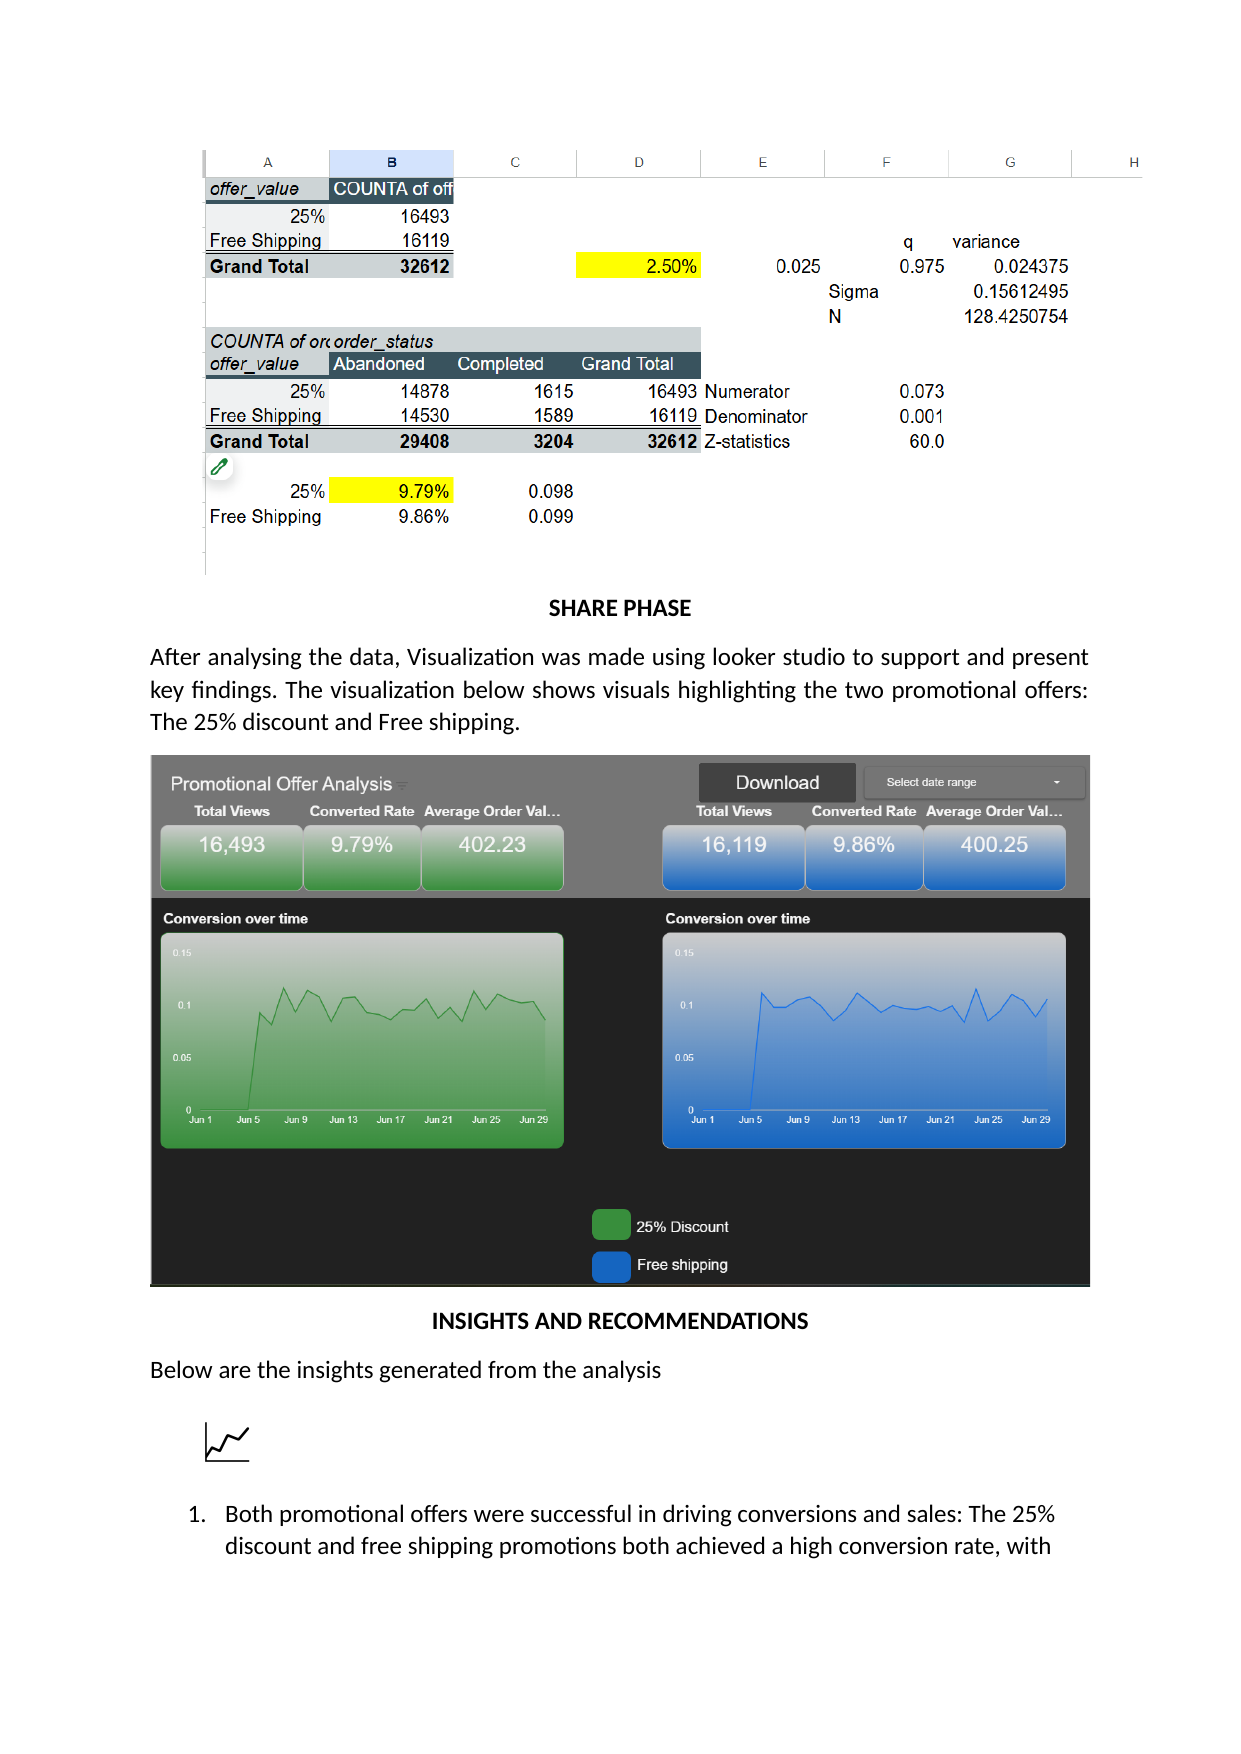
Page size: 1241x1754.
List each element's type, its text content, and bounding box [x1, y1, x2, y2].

text Below are the insights generated from the analysis [150, 1354, 1090, 1385]
text SHARE PHASE [150, 593, 1090, 623]
text After analysing the data, Visualization was made using looker studio to support and present key findings. The visualization below shows visuals highlighting the two promotional offers: The 25% discount and Free shipping. [150, 642, 1090, 737]
text INSIGHTS AND RECOMMENDATIONS [150, 1305, 1090, 1336]
list Both promotional offers were successful in driving conversions and sales: The 25% discount and free shipping promotions both achieved a high conversion rate, with [187, 1498, 1090, 1561]
text 📈 [187, 1403, 1090, 1477]
